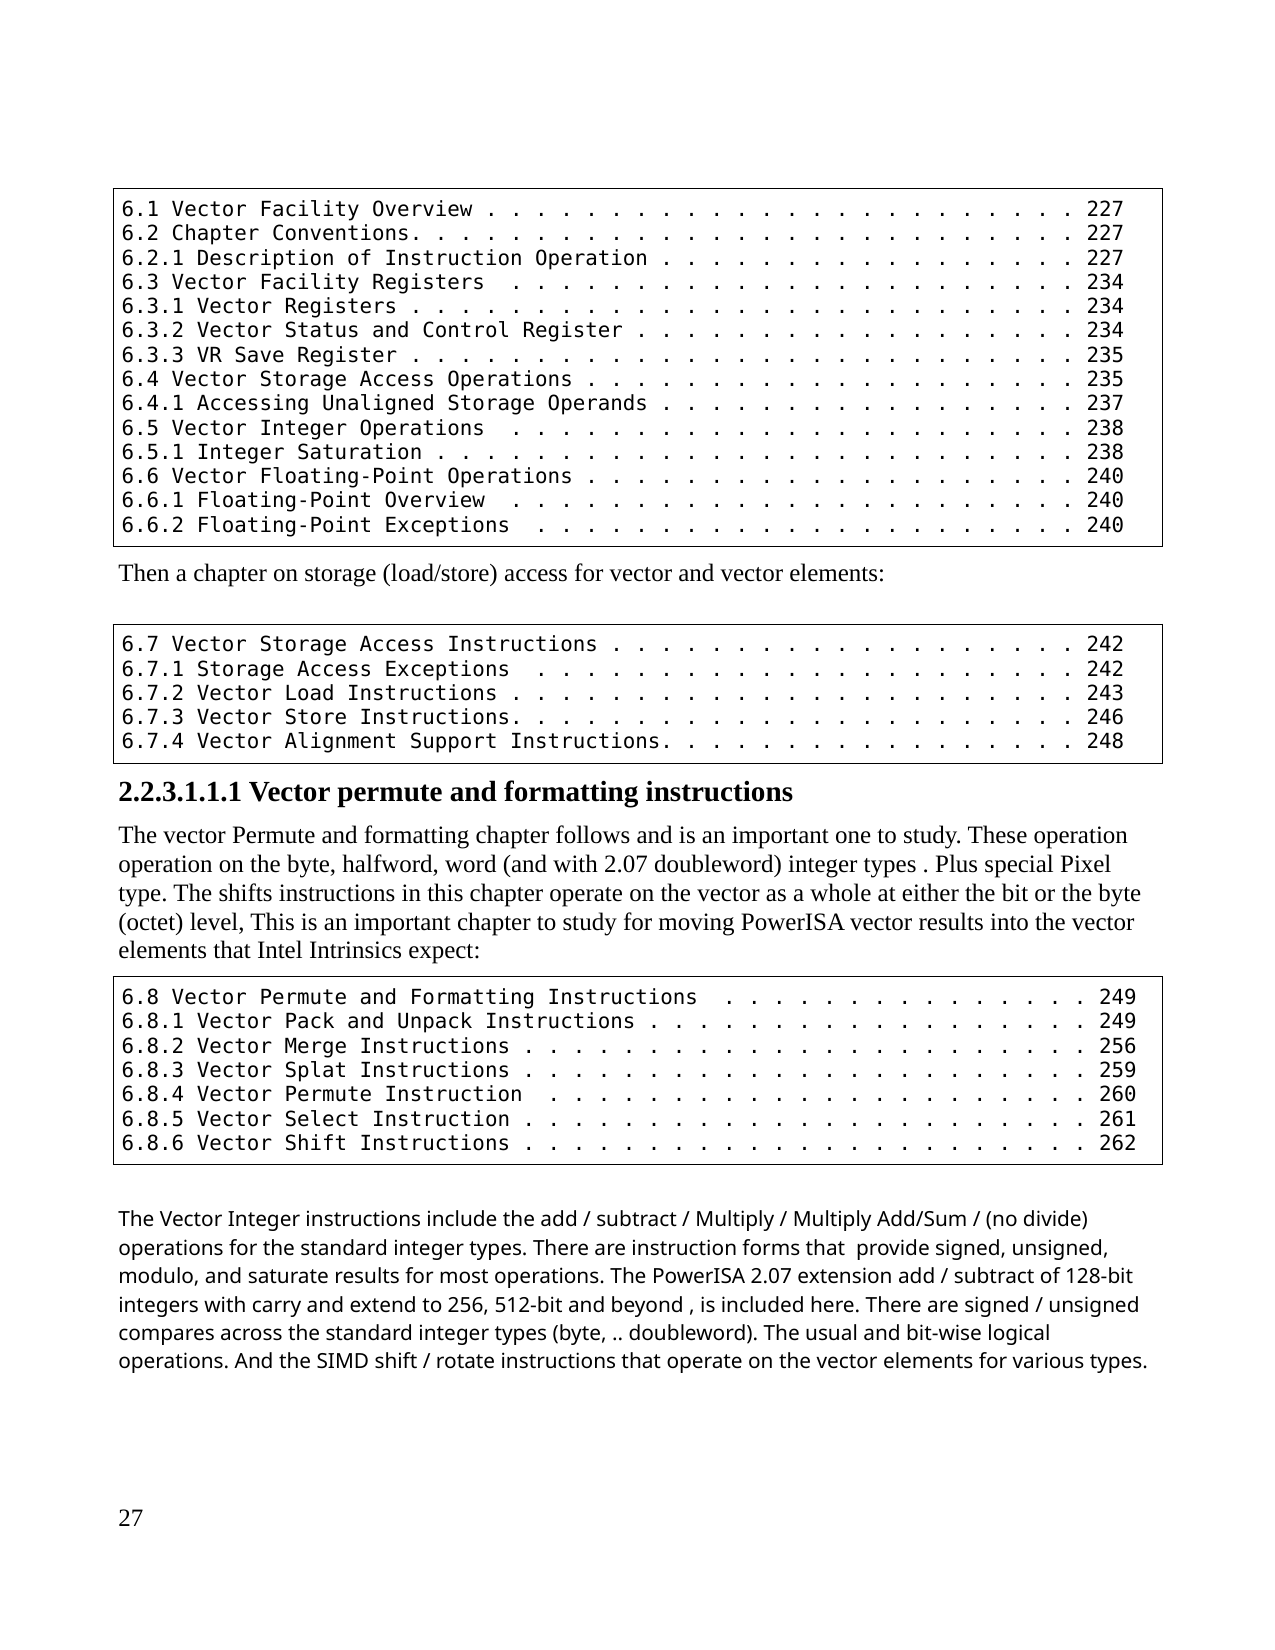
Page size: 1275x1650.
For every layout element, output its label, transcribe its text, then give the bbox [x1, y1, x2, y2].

subtitle 2.2.3.1.1.1 Vector permute and formatting instructions [118, 764, 1157, 808]
subtitle [114, 625, 1162, 763]
text 6.3 Vector Facility Registers . . . . . . . . . . . . . . . . . . . . . . . 234 [121, 270, 1153, 294]
text [114, 189, 1162, 546]
text 6.3.3 VR Save Register . . . . . . . . . . . . . . . . . . . . . . . . . . . 235 [121, 343, 1153, 367]
text 6.7 Vector Storage Access Instructions . . . . . . . . . . . . . . . . . . . 242 [121, 632, 1153, 657]
text [118, 176, 1157, 188]
text 6.4.1 Accessing Unaligned Storage Operands . . . . . . . . . . . . . . . . . 237 [121, 391, 1153, 416]
text 6.1 Vector Facility Overview . . . . . . . . . . . . . . . . . . . . . . . . 227 [121, 197, 1153, 221]
text 6.6 Vector Floating-Point Operations . . . . . . . . . . . . . . . . . . . . 240 [121, 464, 1153, 488]
text 6.7.4 Vector Alignment Support Instructions. . . . . . . . . . . . . . . . . 248 [121, 729, 1153, 754]
text 6.7.2 Vector Load Instructions . . . . . . . . . . . . . . . . . . . . . . . 243 [121, 681, 1153, 705]
text 6.8.6 Vector Shift Instructions . . . . . . . . . . . . . . . . . . . . . . . 262 [121, 1131, 1153, 1155]
text 6.6.1 Floating-Point Overview . . . . . . . . . . . . . . . . . . . . . . . 240 [121, 488, 1153, 513]
text 6.3.1 Vector Registers . . . . . . . . . . . . . . . . . . . . . . . . . . . 234 [121, 294, 1153, 318]
subtitle [112, 612, 1162, 624]
text 6.2.1 Description of Instruction Operation . . . . . . . . . . . . . . . . . 227 [121, 246, 1153, 270]
text 6.8.5 Vector Select Instruction . . . . . . . . . . . . . . . . . . . . . . . 261 [121, 1107, 1153, 1131]
text 6.8.2 Vector Merge Instructions . . . . . . . . . . . . . . . . . . . . . . . 256 [121, 1034, 1153, 1058]
text 6.7.3 Vector Store Instructions. . . . . . . . . . . . . . . . . . . . . . . 246 [121, 705, 1153, 729]
text Then a chapter on storage (load/store) access for vector and vector elements: [118, 547, 1157, 587]
text 6.8.3 Vector Splat Instructions . . . . . . . . . . . . . . . . . . . . . . . 259 [121, 1058, 1153, 1082]
text 6.4 Vector Storage Access Operations . . . . . . . . . . . . . . . . . . . . 235 [121, 367, 1153, 391]
text 6.6.2 Floating-Point Exceptions . . . . . . . . . . . . . . . . . . . . . . 240 [121, 513, 1153, 537]
text 6.2 Chapter Conventions. . . . . . . . . . . . . . . . . . . . . . . . . . . 227 [121, 221, 1153, 246]
text 6.5.1 Integer Saturation . . . . . . . . . . . . . . . . . . . . . . . . . . 238 [121, 440, 1153, 464]
text The vector Permute and formatting chapter follows and is an important one to study. These operation operation on the byte, halfword, word (and with 2.07 doubleword) integer types . Plus special Pixel type. The shifts instructions in this chapter operate on the vector as a whole at either the bit or the byte (octet) level, This is an important chapter to study for moving PowerISA vector results into the vector elements that Intel Intrinsics expect: [118, 821, 1157, 964]
text 6.3.2 Vector Status and Control Register . . . . . . . . . . . . . . . . . . 234 [121, 318, 1153, 343]
text The Vector Integer instructions include the add / subtract / Multiply / Multiply Add/Sum / (no divide) operations for the standard integer types. There are instruction forms that provide signed, unsigned, modulo, and saturate results for most operations. The PowerISA 2.07 extension add / subtract of 128-bit integers with carry and extend to 256, 512-bit and beyond , is included here. There are signed / unsigned compares across the standard integer types (byte, .. doubleword). The usual and bit-wise logical operations. And the SIMD shift / rotate instructions that operate on the vector elements for various types. [118, 1204, 1157, 1375]
text 6.7.1 Storage Access Exceptions . . . . . . . . . . . . . . . . . . . . . . 242 [121, 657, 1153, 681]
text 6.8 Vector Permute and Formatting Instructions . . . . . . . . . . . . . . . 249 [121, 985, 1153, 1009]
text 6.8.1 Vector Pack and Unpack Instructions . . . . . . . . . . . . . . . . . . 249 [121, 1009, 1153, 1034]
text 6.5 Vector Integer Operations . . . . . . . . . . . . . . . . . . . . . . . 238 [121, 416, 1153, 440]
text 6.8.4 Vector Permute Instruction . . . . . . . . . . . . . . . . . . . . . . 260 [121, 1082, 1153, 1107]
